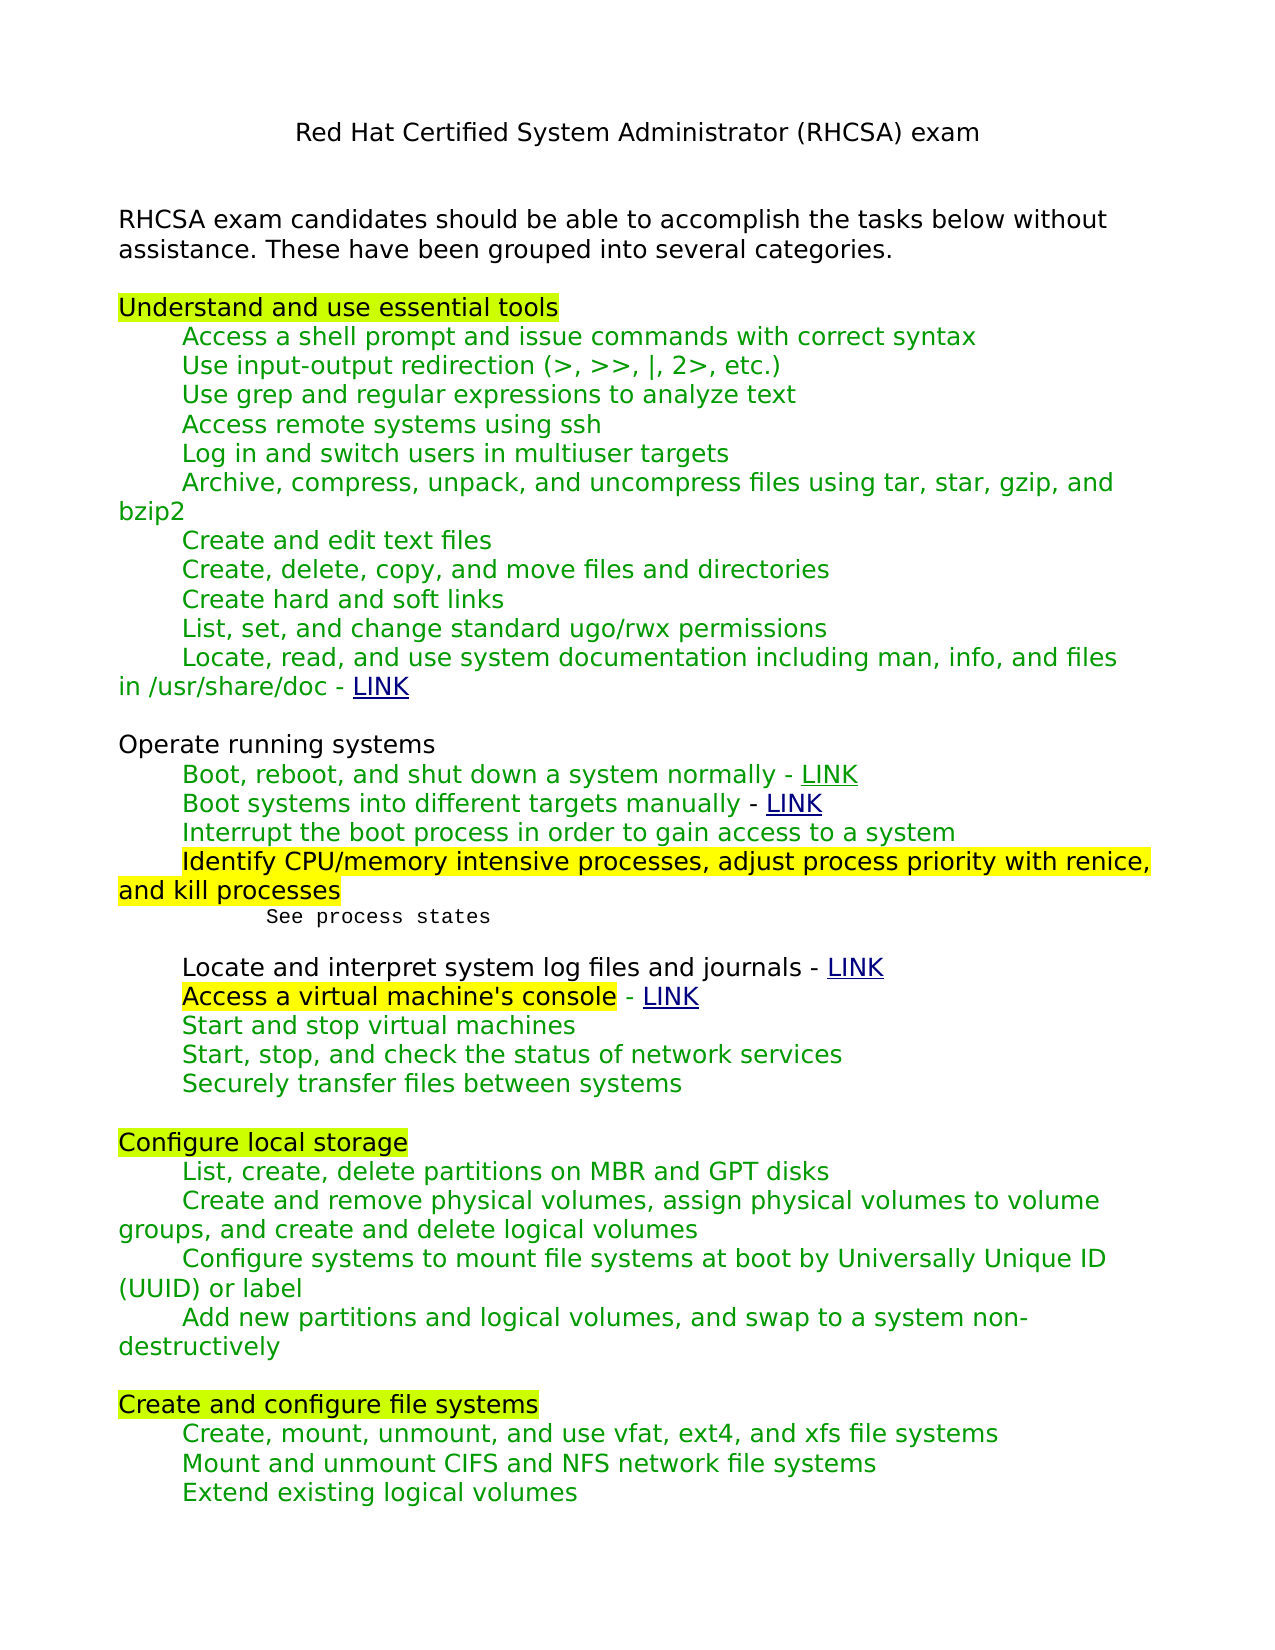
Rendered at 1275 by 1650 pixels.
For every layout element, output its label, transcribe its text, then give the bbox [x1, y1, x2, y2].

text Securely transfer files between systems [118, 1069, 1157, 1099]
text Locate, read, and use system documentation including man, info, and files in /usr/share/doc - LINK [118, 643, 1157, 701]
text List, create, delete partitions on MBR and GPT disks [118, 1157, 1157, 1186]
text Access a shell prompt and issue commands with correct syntax [118, 322, 1157, 351]
text Access remote systems using ssh [118, 410, 1157, 439]
text Start, stop, and check the status of network services [118, 1040, 1157, 1069]
text Archive, compress, unpack, and uncompress files using tar, star, gzip, and bzip2 [118, 468, 1157, 526]
text Operate running systems [118, 731, 1157, 760]
text Configure local storage [118, 1128, 1157, 1157]
text Use grep and regular expressions to analyze text [118, 381, 1157, 410]
text Identify CPU/memory intensive processes, adjust process priority with renice, and kill processes [118, 847, 1157, 906]
text Extend existing logical volumes [118, 1478, 1157, 1507]
text RHCSA exam candidates should be able to accomplish the tasks below without assistance. These have been grouped into several categories. [118, 206, 1157, 264]
text Create and remove physical volumes, assign physical volumes to volume groups, and create and delete logical volumes [118, 1186, 1157, 1244]
text List, set, and change standard ugo/rwx permissions [118, 614, 1157, 643]
text Mount and unmount CIFS and NFS network file systems [118, 1449, 1157, 1478]
text Create, delete, copy, and move files and directories [118, 556, 1157, 585]
text Understand and use essential tools [118, 293, 1157, 322]
text Locate and interpret system log files and journals - LINK [118, 953, 1157, 982]
text Create and configure file systems [118, 1390, 1157, 1419]
text Configure systems to mount file systems at boot by Universally Unique ID (UUID) or label [118, 1244, 1157, 1303]
text Interrupt the boot process in order to gain access to a system [118, 818, 1157, 847]
text Create and edit text files [118, 526, 1157, 556]
text Use input-output redirection (>, >>, |, 2>, etc.) [118, 351, 1157, 381]
text Access a virtual machine's console - LINK [118, 982, 1157, 1011]
text Log in and switch users in multiuser targets [118, 439, 1157, 468]
text Create hard and soft links [118, 585, 1157, 614]
text See process states [266, 906, 1157, 929]
text Add new partitions and logical volumes, and swap to a system non-destructively [118, 1303, 1157, 1361]
text Red Hat Certified System Administrator (RHCSA) exam [118, 118, 1157, 147]
text Boot, reboot, and shut down a system normally - LINK [118, 760, 1157, 789]
text Create, mount, unmount, and use vfat, ext4, and xfs file systems [118, 1419, 1157, 1449]
text Boot systems into different targets manually - LINK [118, 789, 1157, 818]
text Start and stop virtual machines [118, 1011, 1157, 1040]
